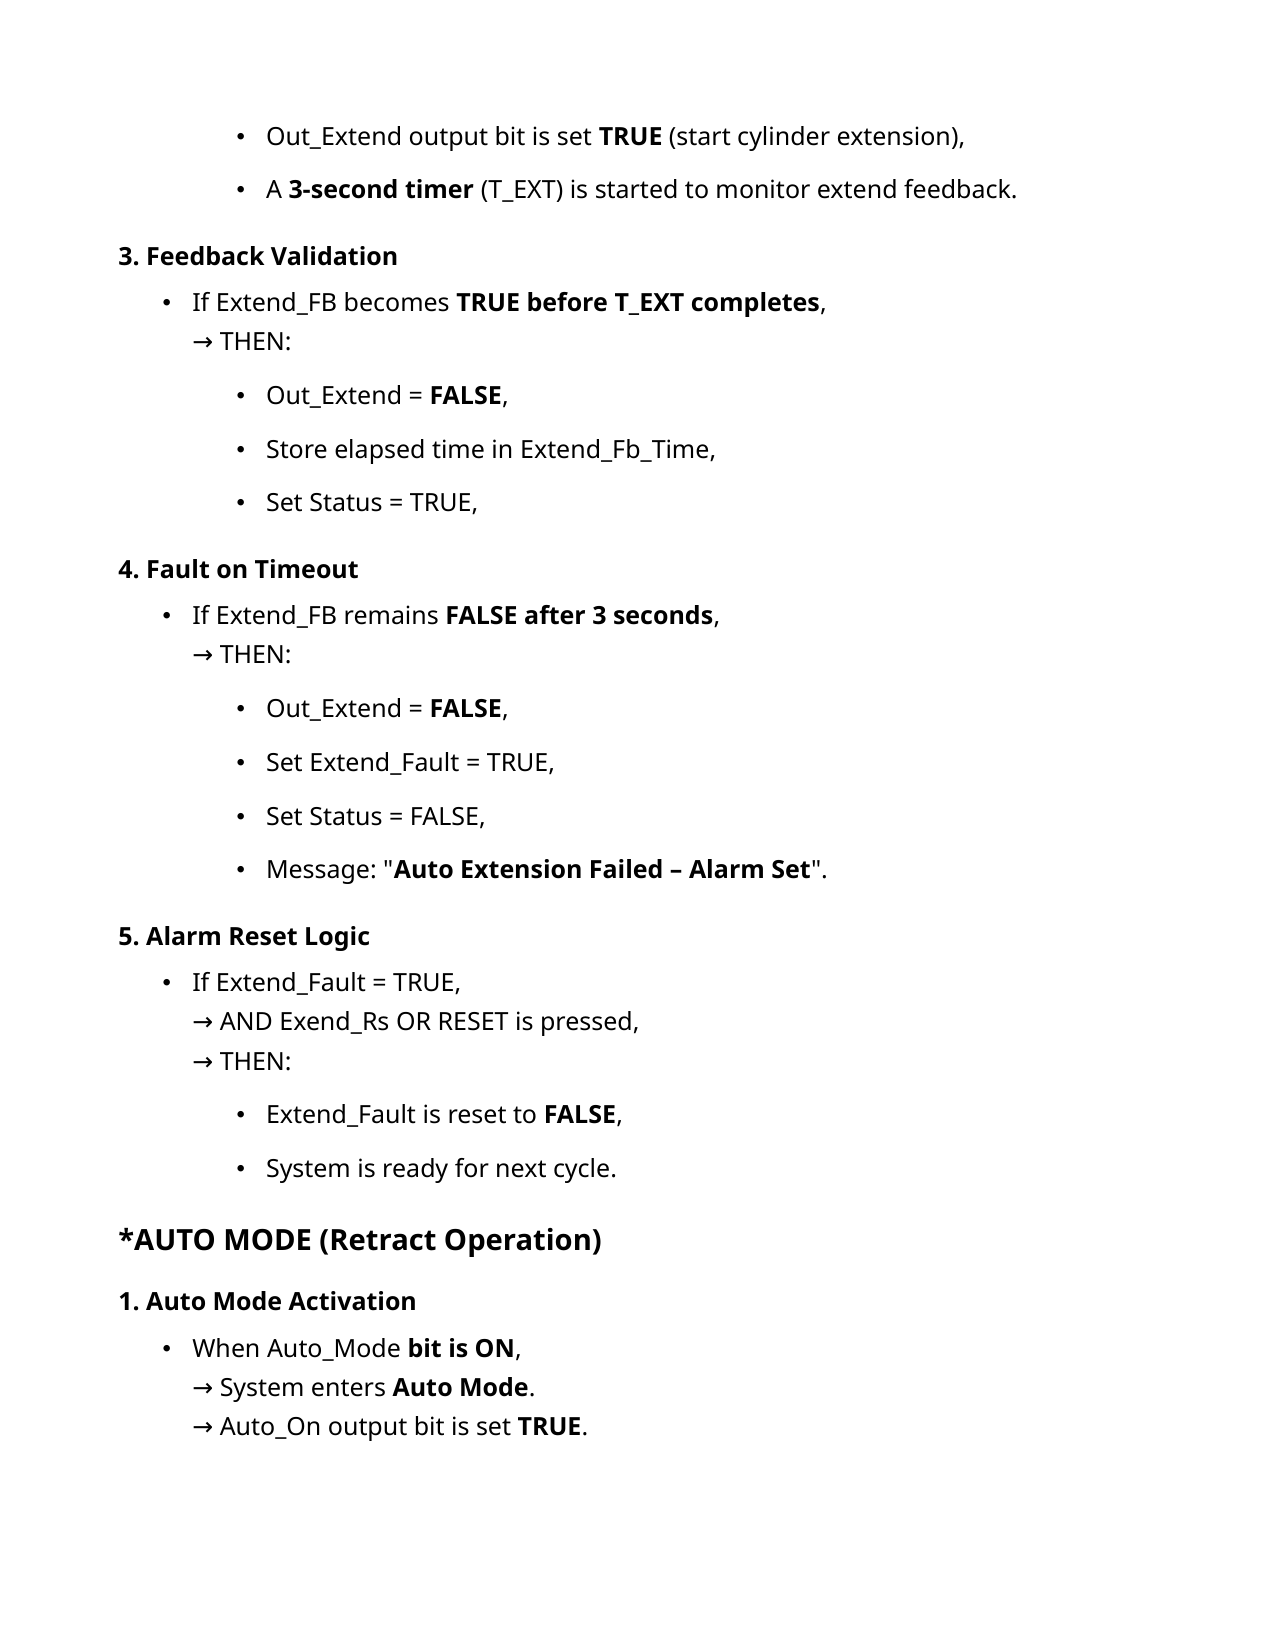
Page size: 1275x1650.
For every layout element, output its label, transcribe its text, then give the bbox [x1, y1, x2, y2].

subtitle 5. Alarm Reset Logic [118, 918, 1157, 952]
subtitle 1. Auto Mode Activation [118, 1284, 1157, 1318]
list Set Extend_Fault = TRUE, [236, 744, 1157, 779]
list If Extend_Fault = TRUE, → AND Exend_Rs OR RESET is pressed, → THEN: [162, 965, 1157, 1077]
list If Extend_FB remains FALSE after 3 seconds, → THEN: [162, 598, 1157, 671]
list Store elapsed time in Extend_Fb_Time, [236, 431, 1157, 465]
list System is ready for next cycle. [236, 1151, 1157, 1185]
list When Auto_Mode bit is ON, → System enters Auto Mode. → Auto_On output bit is set TRUE. [162, 1330, 1157, 1443]
list Out_Extend = FALSE, [236, 378, 1157, 412]
list Out_Extend output bit is set TRUE (start cylinder extension), [236, 118, 1157, 152]
list Message: "Auto Extension Failed – Alarm Set". [236, 852, 1157, 886]
list If Extend_FB becomes TRUE before T_EXT completes, → THEN: [162, 285, 1157, 358]
list Out_Extend = FALSE, [236, 691, 1157, 725]
subtitle 4. Fault on Timeout [118, 551, 1157, 585]
list Extend_Fault is reset to FALSE, [236, 1097, 1157, 1131]
subtitle *AUTO MODE (Retract Operation) [118, 1219, 1157, 1259]
subtitle 3. Feedback Validation [118, 238, 1157, 272]
list A 3-second timer (T_EXT) is started to monitor extend feedback. [236, 172, 1157, 206]
list Set Status = TRUE, [236, 485, 1157, 519]
list Set Status = FALSE, [236, 798, 1157, 832]
